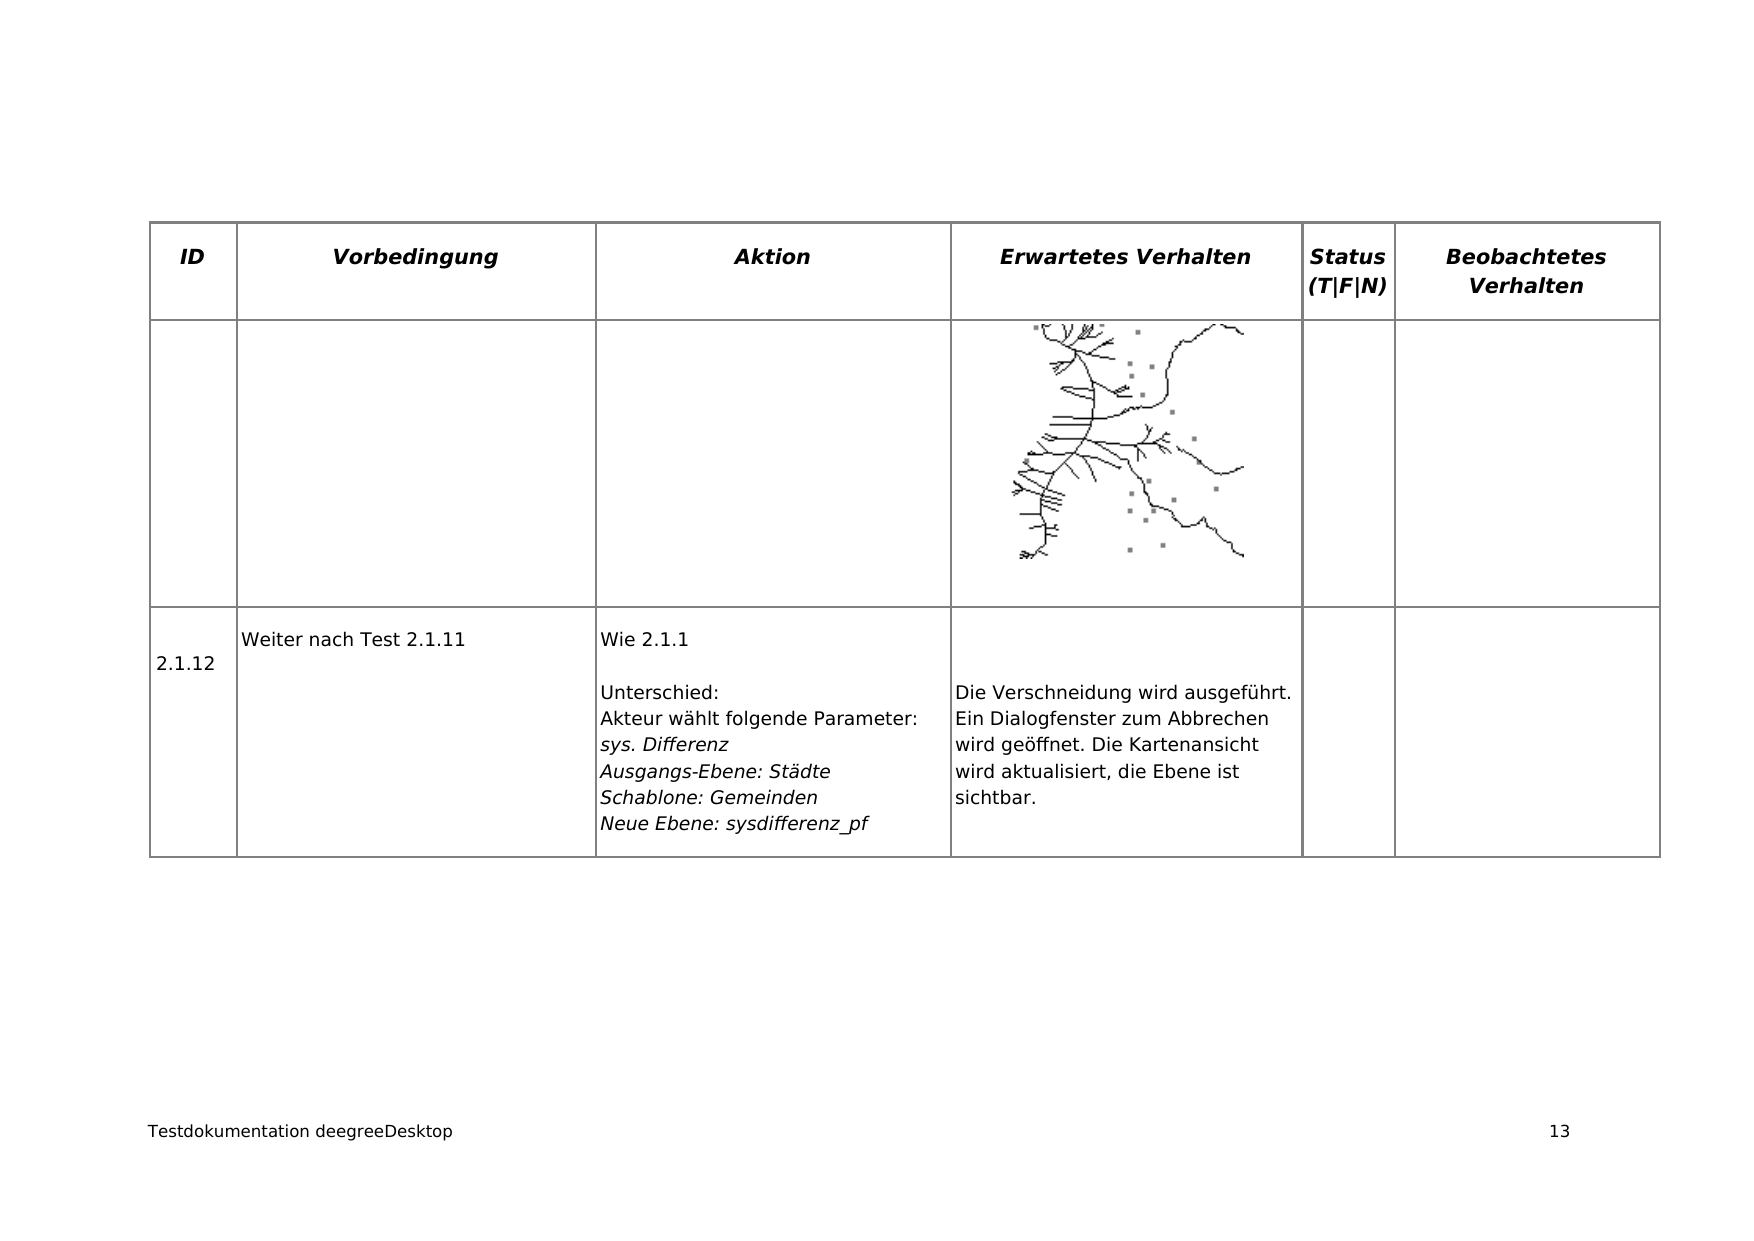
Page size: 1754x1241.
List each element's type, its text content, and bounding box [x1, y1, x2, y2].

table_header Erwartetes Verhalten [952, 224, 1301, 319]
picture [1009, 324, 1244, 559]
table_header Status (T|F|N) [1304, 224, 1394, 319]
table_cell [952, 321, 1301, 606]
table_header Beobachtetes Verhalten [1396, 224, 1659, 319]
table_cell [1396, 321, 1659, 606]
table_header Vorbedingung [238, 224, 595, 319]
table_cell Wie 2.1.1 Unterschied: Akteur wählt folgende Parameter: sys. Differenz Ausgangs-Ebene: Städte Schablone: Gemeinden Neue Ebene: sysdifferenz_pf [597, 608, 950, 856]
table_header Aktion [597, 224, 950, 319]
table_cell Weiter nach Test 2.1.11 [238, 608, 595, 856]
table_cell [151, 321, 236, 606]
table_cell [1396, 608, 1659, 856]
table_cell [597, 321, 950, 606]
table_header ID [151, 224, 236, 319]
table_cell Die Verschneidung wird ausgeführt. Ein Dialogfenster zum Abbrechen wird geöffnet. Die Kartenansicht wird aktualisiert, die Ebene ist sichtbar. [952, 608, 1301, 856]
table_cell [1304, 321, 1394, 606]
table_cell [151, 608, 236, 856]
table_cell [1304, 608, 1394, 856]
table_cell [238, 321, 595, 606]
